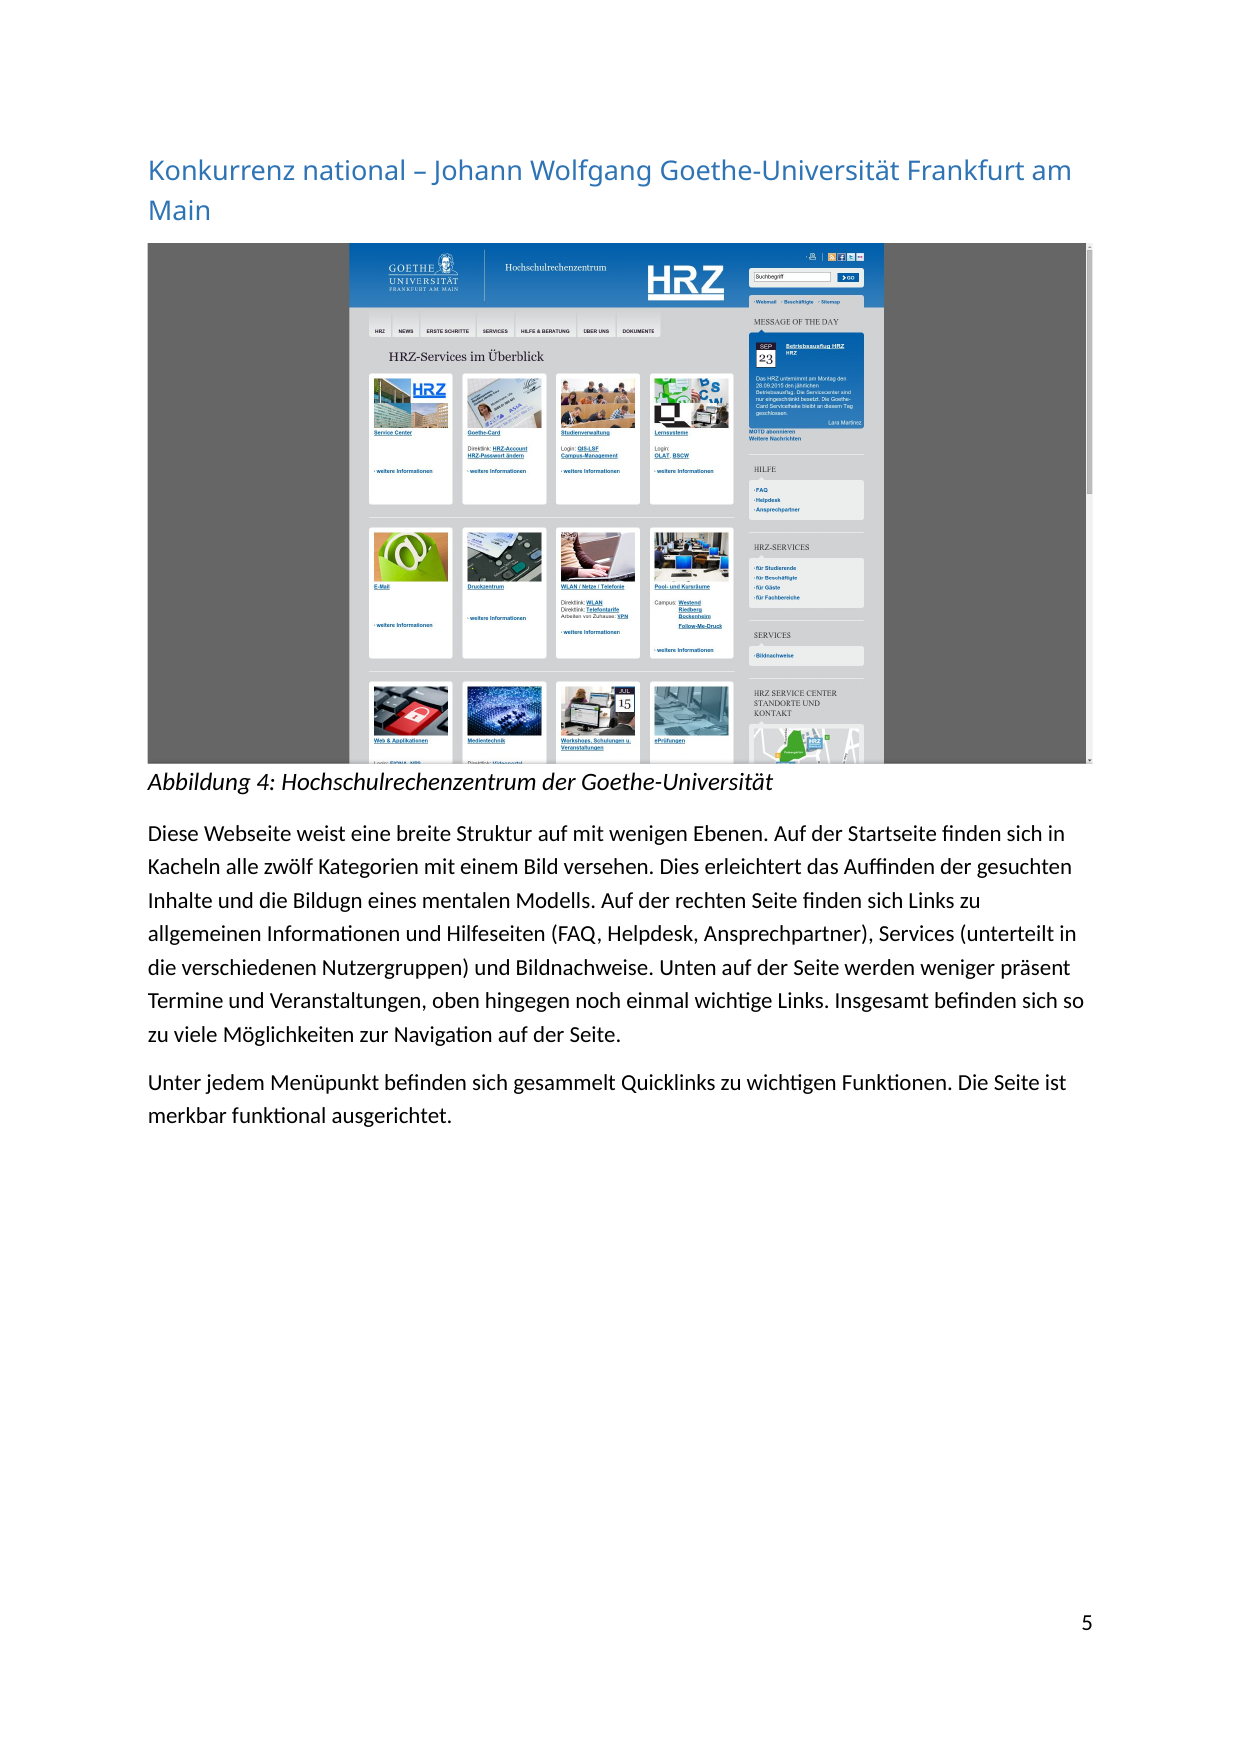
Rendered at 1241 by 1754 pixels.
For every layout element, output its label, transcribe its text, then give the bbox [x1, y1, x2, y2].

text Unter jedem Menüpunkt befinden sich gesammelt Quicklinks zu wichtigen Funktionen. Die Seite ist merkbar funktional ausgerichtet. [148, 1068, 1093, 1129]
text Abbildung 4: Hochschulrechenzentrum der Goethe-Universität [148, 764, 1093, 796]
text Diese Webseite weist eine breite Struktur auf mit wenigen Ebenen. Auf der Startseite finden sich in Kacheln alle zwölf Kategorien mit einem Bild versehen. Dies erleichtert das Auffinden der gesuchten Inhalte und die Bildugn eines mentalen Modells. Auf der rechten Seite finden sich Links zu allgemeinen Informationen und Hilfeseiten (FAQ, Helpdesk, Ansprechpartner), Services (unterteilt in die verschiedenen Nutzergruppen) und Bildnachweise. Unten auf der Seite werden weniger präsent Termine und Veranstaltungen, oben hingegen noch einmal wichtige Links. Insgesamt befinden sich so zu viele Möglichkeiten zur Navigation auf der Seite. [148, 796, 1093, 1048]
picture [147, 243, 1093, 764]
subtitle Konkurrenz national – Johann Wolfgang Goethe-Universität Frankfurt am Main [148, 152, 1093, 228]
